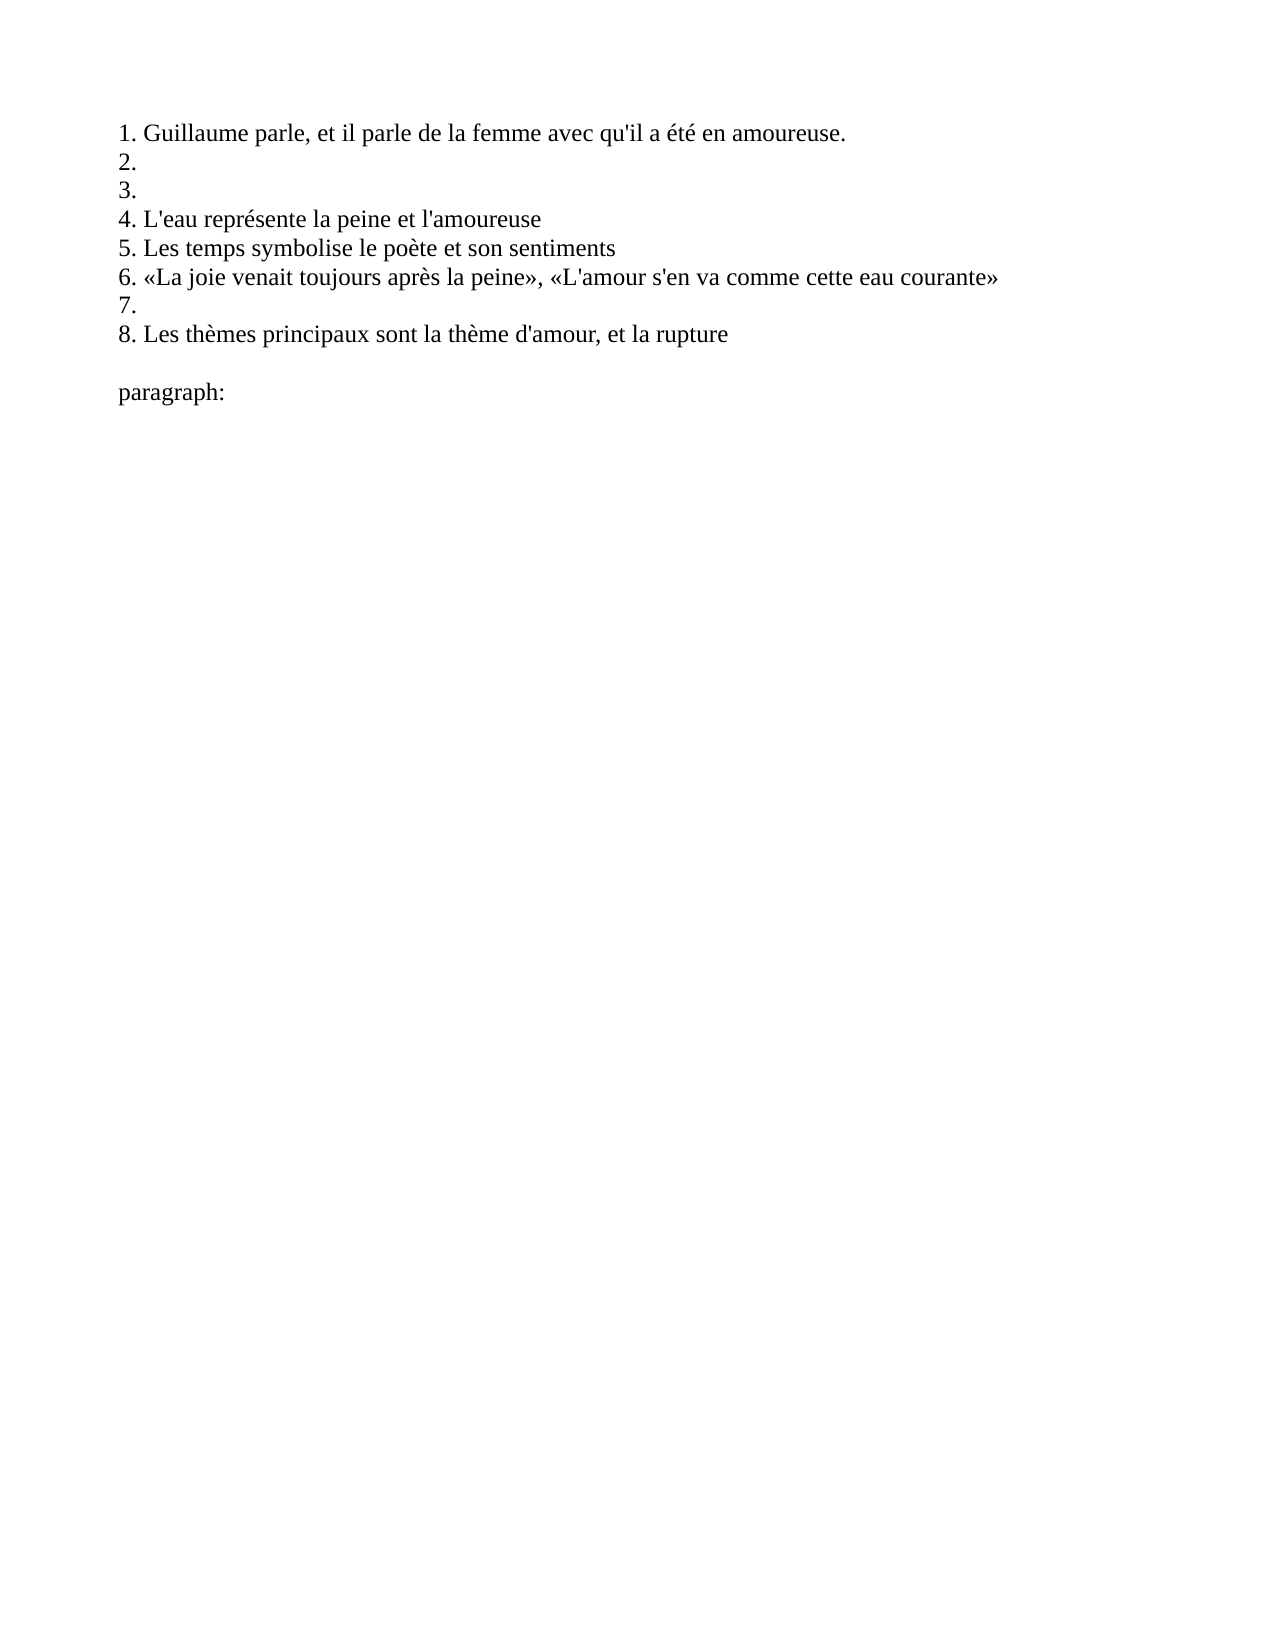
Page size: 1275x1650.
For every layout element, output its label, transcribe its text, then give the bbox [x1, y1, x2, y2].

text paragraph: [118, 377, 1157, 406]
text 6. «La joie venait toujours après la peine», «L'amour s'en va comme cette eau courante» [118, 262, 1157, 291]
text 8. Les thèmes principaux sont la thème d'amour, et la rupture [118, 319, 1157, 348]
text 3. [118, 176, 1157, 204]
text 4. L'eau représente la peine et l'amoureuse [118, 204, 1157, 233]
text 2. [118, 147, 1157, 176]
text 7. [118, 291, 1157, 319]
text 1. Guillaume parle, et il parle de la femme avec qu'il a été en amoureuse. [118, 118, 1157, 147]
text 5. Les temps symbolise le poète et son sentiments [118, 233, 1157, 262]
